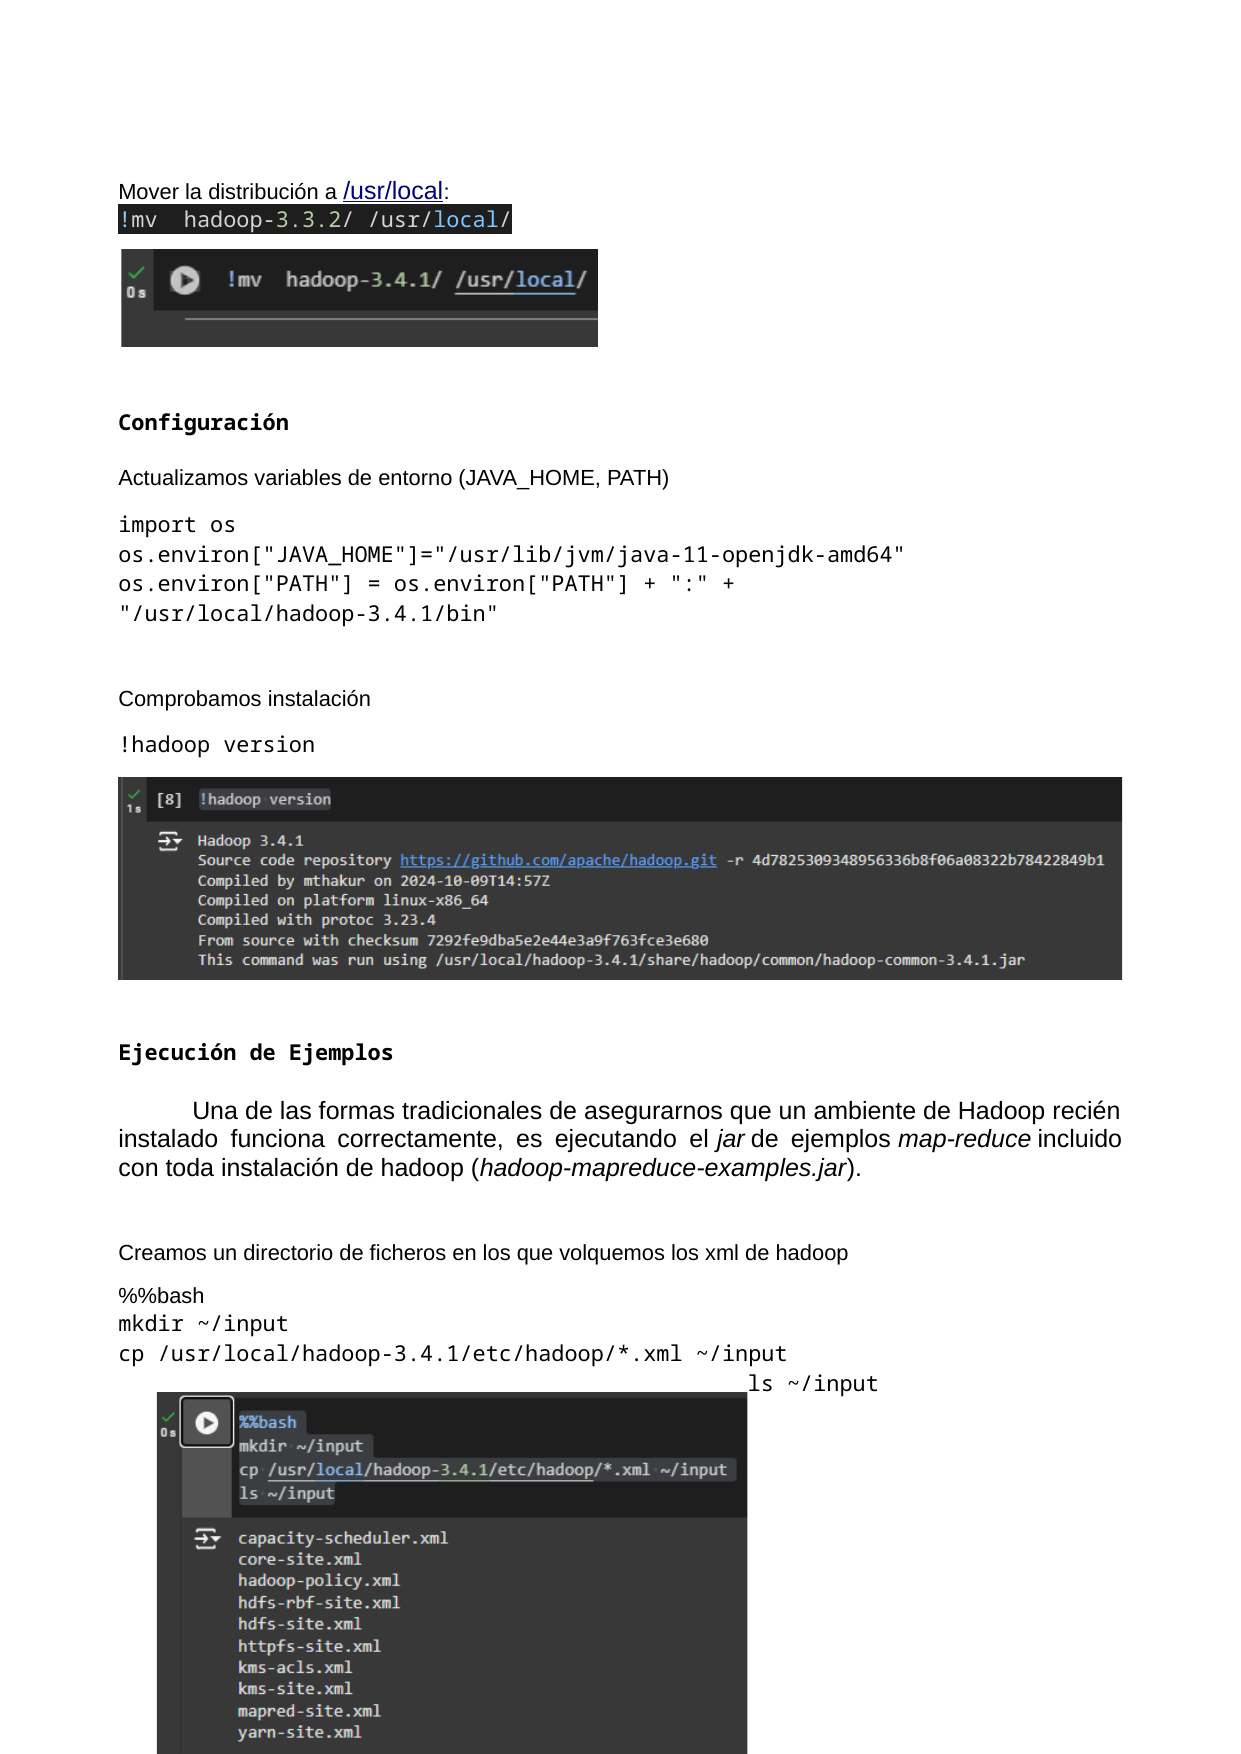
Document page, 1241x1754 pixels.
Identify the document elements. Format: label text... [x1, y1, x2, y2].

text os.environ["PATH"] = os.environ["PATH"] + ":" + "/usr/local/hadoop-3.4.1/bin" [118, 568, 1122, 628]
picture [156, 1392, 748, 1754]
text !mv hadoop-3.3.2/ /usr/local/ [118, 204, 1122, 234]
text Actualizamos variables de entorno (JAVA_HOME, PATH) [118, 465, 1122, 490]
text Una de las formas tradicionales de asegurarnos que un ambiente de Hadoop recién instalado funciona correctamente, es ejecutando el jar de ejemplos map-reduce incluido con toda instalación de hadoop (hadoop-mapreduce-examples.jar). [118, 1096, 1122, 1182]
text Creamos un directorio de ficheros en los que volquemos los xml de hadoop [118, 1239, 1122, 1264]
text Configuración [118, 407, 1122, 436]
text cp /usr/local/hadoop-3.4.1/etc/hadoop/*.xml ~/input [118, 1338, 1122, 1368]
picture [121, 249, 598, 347]
text Mover la distribución a /usr/local: [118, 176, 1122, 204]
text !hadoop version [118, 729, 1122, 759]
text os.environ["JAVA_HOME"]="/usr/lib/jvm/java-11-openjdk-amd64" [118, 538, 1122, 568]
text Comprobamos instalación [118, 685, 1122, 711]
text %%bash [118, 1283, 1122, 1308]
text Ejecución de Ejemplos [118, 1037, 1122, 1067]
picture [118, 777, 1123, 980]
text import os [118, 509, 1122, 538]
text ls ~/input [118, 1368, 1122, 1397]
text mkdir ~/input [118, 1308, 1122, 1338]
